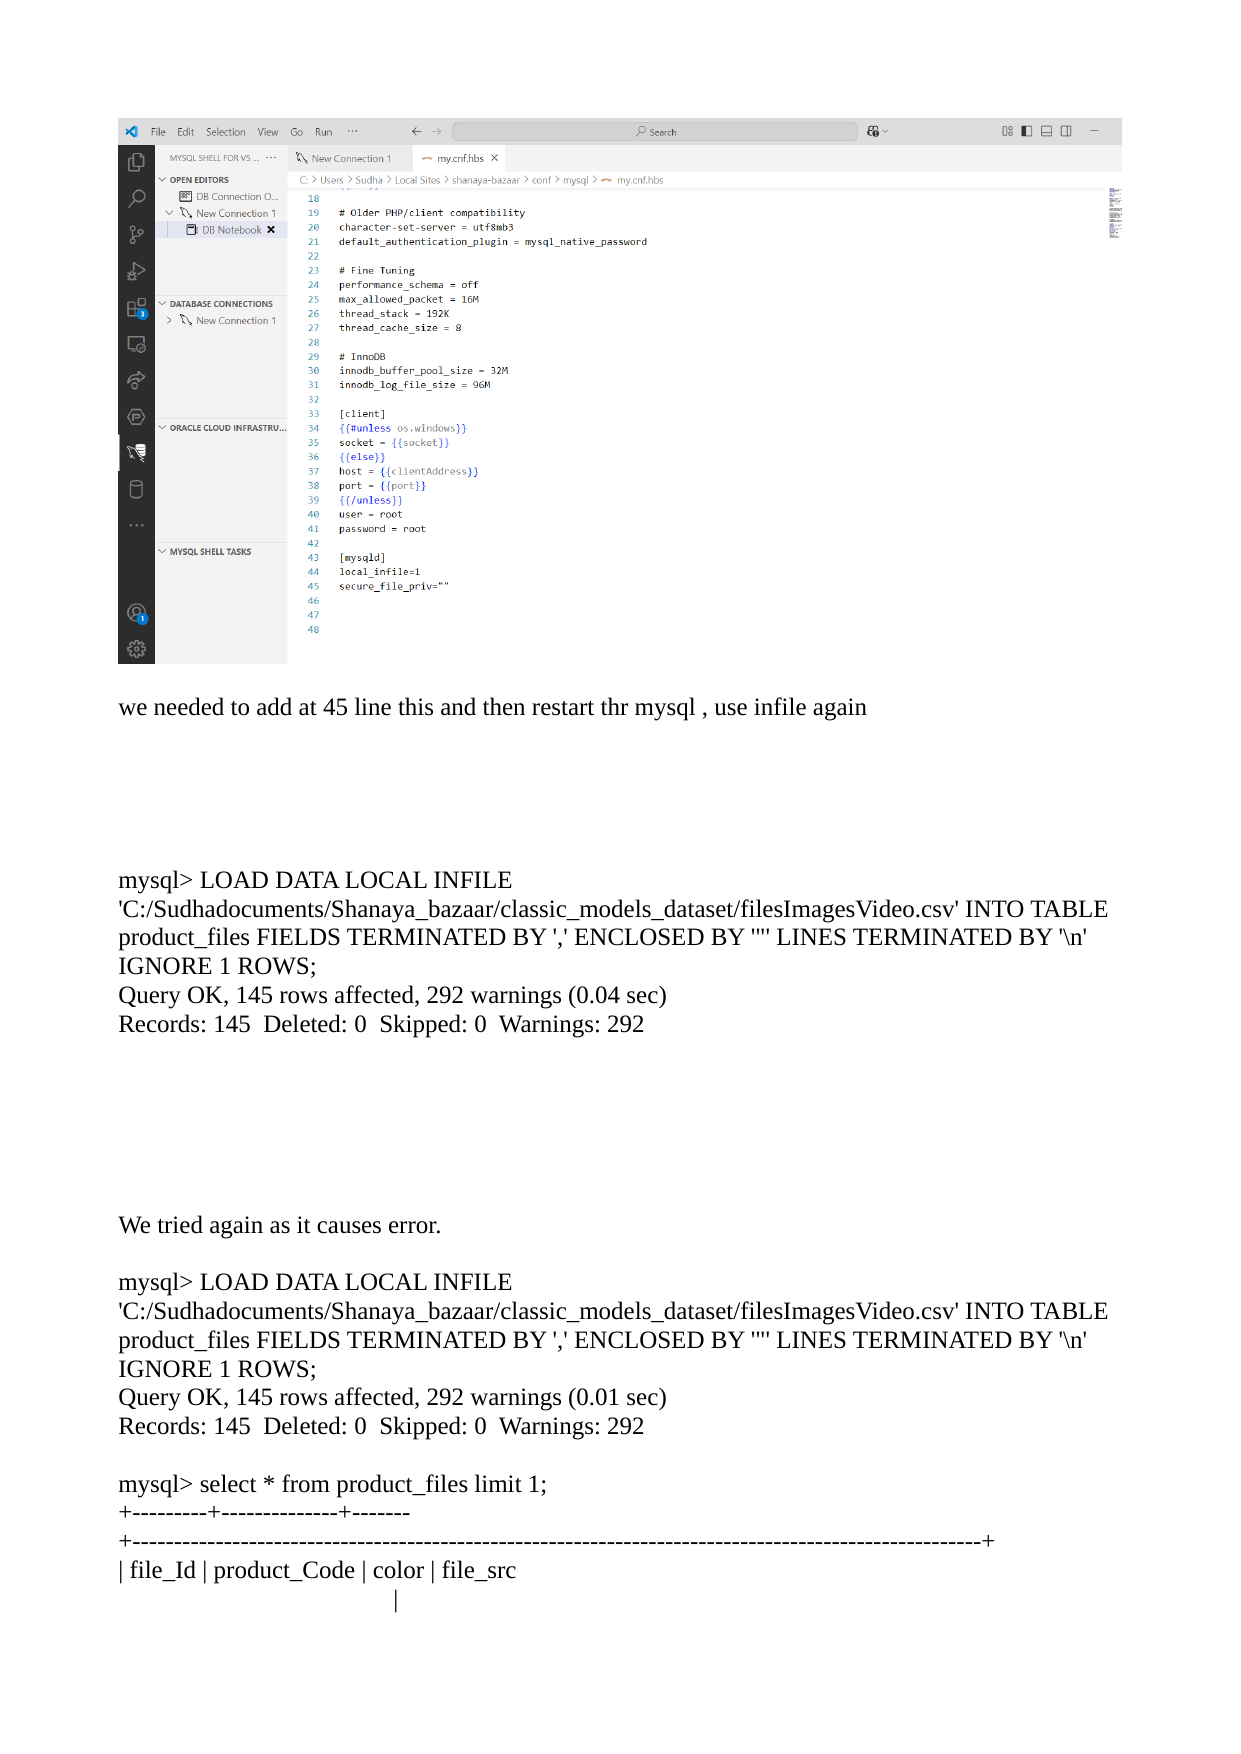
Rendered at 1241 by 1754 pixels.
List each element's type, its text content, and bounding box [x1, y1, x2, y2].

picture [118, 118, 1123, 664]
text mysql> select * from product_files limit 1; [118, 1469, 1122, 1497]
text mysql> LOAD DATA LOCAL INFILE 'C:/Sudhadocuments/Shanaya_bazaar/classic_models_dataset/filesImagesVideo.csv' INTO TABLE product_files FIELDS TERMINATED BY ',' ENCLOSED BY '"' LINES TERMINATED BY '\n' IGNORE 1 ROWS; [118, 1267, 1122, 1382]
text Query OK, 145 rows affected, 292 warnings (0.04 sec) [118, 980, 1122, 1009]
text mysql> LOAD DATA LOCAL INFILE 'C:/Sudhadocuments/Shanaya_bazaar/classic_models_dataset/filesImagesVideo.csv' INTO TABLE product_files FIELDS TERMINATED BY ',' ENCLOSED BY '"' LINES TERMINATED BY '\n' IGNORE 1 ROWS; [118, 865, 1122, 980]
text Query OK, 145 rows affected, 292 warnings (0.01 sec) [118, 1382, 1122, 1411]
text | file_Id | product_Code | color | file_src [118, 1555, 1122, 1584]
text Records: 145 Deleted: 0 Skipped: 0 Warnings: 292 [118, 1009, 1122, 1037]
text | [118, 1584, 1122, 1612]
text we needed to add at 45 line this and then restart thr mysql , use infile again [118, 692, 1122, 721]
text +---------+--------------+-------+------------------------------------------------------------------------------------------------------+ [118, 1497, 1122, 1555]
text We tried again as it causes error. [118, 1210, 1122, 1239]
text Records: 145 Deleted: 0 Skipped: 0 Warnings: 292 [118, 1411, 1122, 1440]
